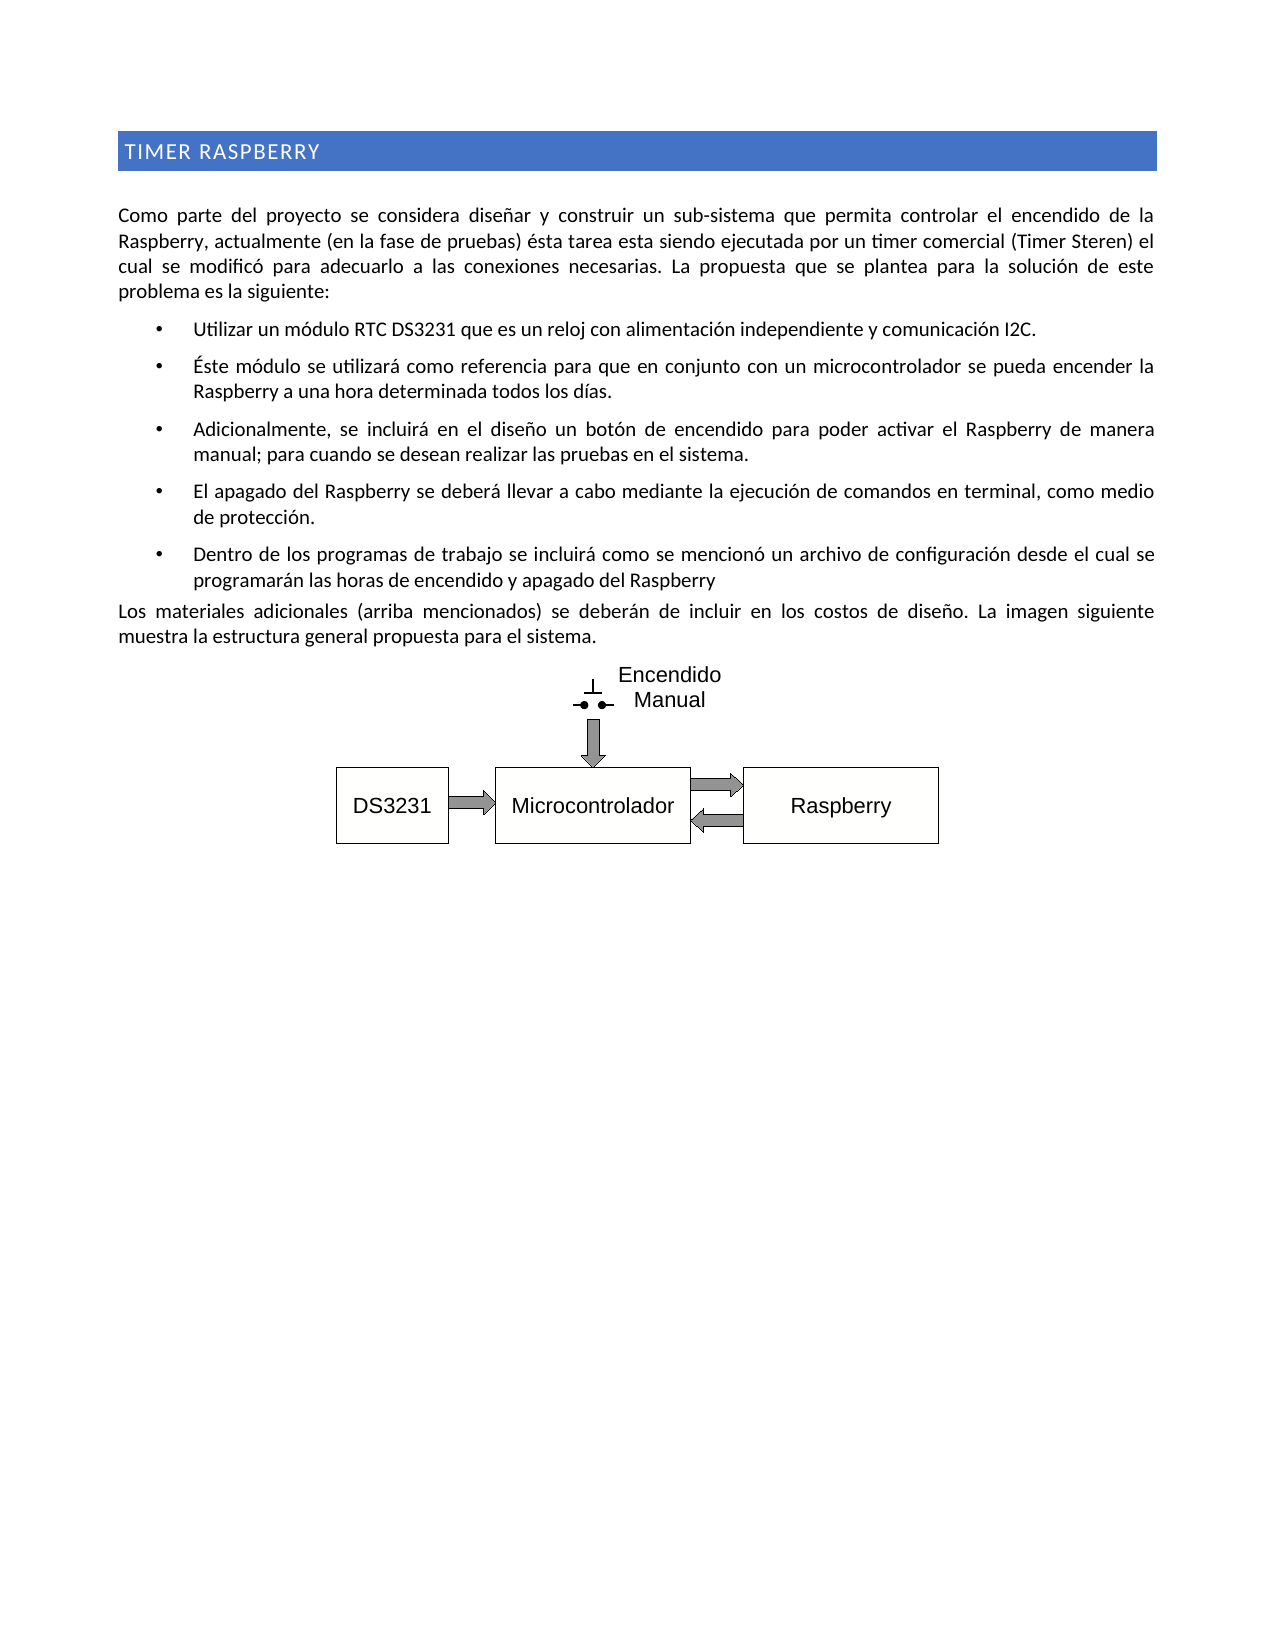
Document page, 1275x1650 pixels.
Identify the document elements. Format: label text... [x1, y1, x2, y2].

list Adicionalmente, se incluirá en el diseño un botón de encendido para poder activar el Raspberry de manera manual; para cuando se desean realizar las pruebas en el sistema. [156, 416, 1157, 467]
list Éste módulo se utilizará como referencia para que en conjunto con un microcontrolador se pueda encender la Raspberry a una hora determinada todos los días. [156, 353, 1157, 404]
subtitle Timer Raspberry [124, 137, 1151, 165]
text Como parte del proyecto se considera diseñar y construir un sub-sistema que permita controlar el encendido de la Raspberry, actualmente (en la fase de pruebas) ésta tarea esta siendo ejecutada por un timer comercial (Timer Steren) el cual se modificó para adecuarlo a las conexiones necesarias. La propuesta que se plantea para la solución de este problema es la siguiente: [118, 202, 1157, 304]
list Dentro de los programas de trabajo se incluirá como se mencionó un archivo de configuración desde el cual se programarán las horas de encendido y apagado del Raspberry [156, 541, 1157, 592]
list El apagado del Raspberry se deberá llevar a cabo mediante la ejecución de comandos en terminal, como medio de protección. [156, 479, 1157, 529]
list Utilizar un módulo RTC DS3231 que es un reloj con alimentación independiente y comunicación I2C. [156, 316, 1157, 341]
text Los materiales adicionales (arriba mencionados) se deberán de incluir en los costos de diseño. La imagen siguiente muestra la estructura general propuesta para el sistema. [118, 598, 1157, 649]
